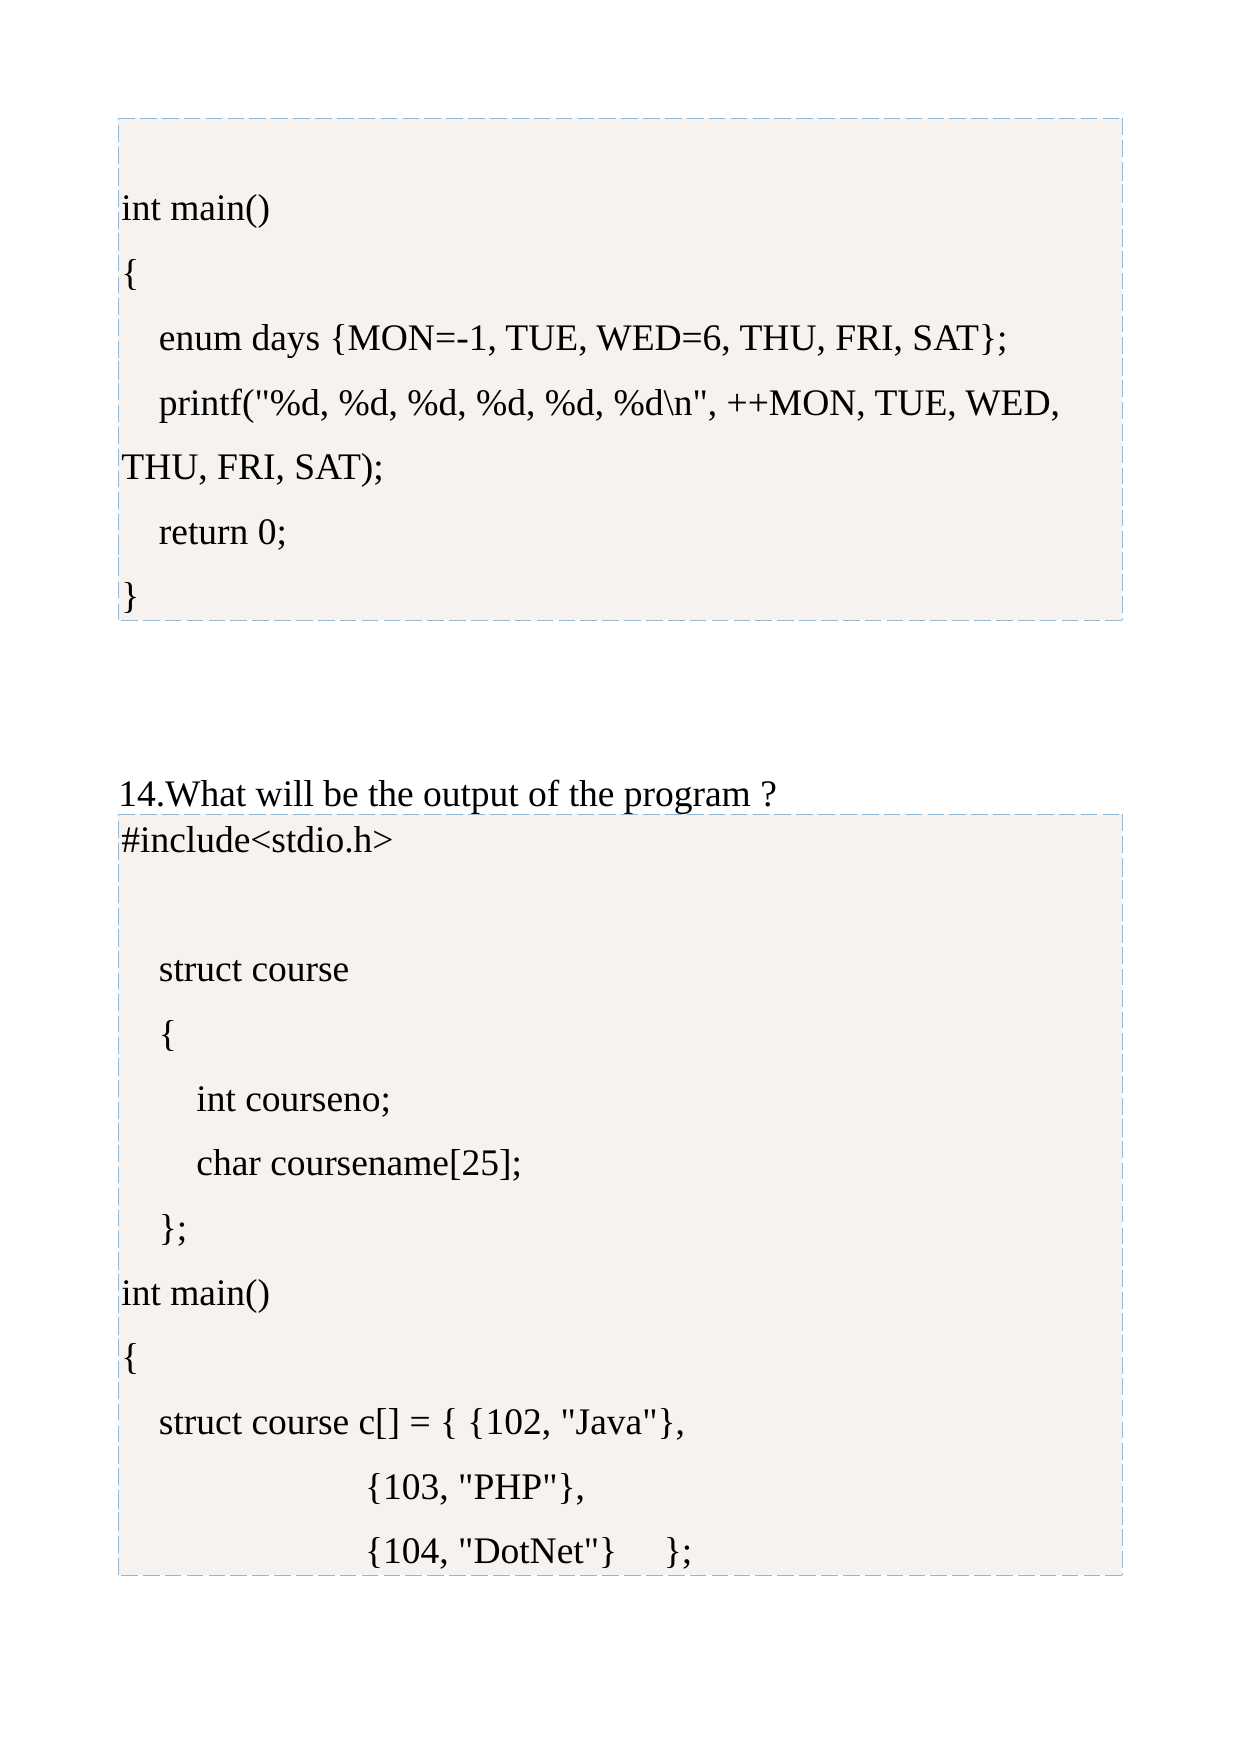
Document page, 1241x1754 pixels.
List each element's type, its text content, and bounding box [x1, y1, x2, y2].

text int courseno; [118, 1073, 1122, 1119]
text { [118, 247, 1122, 294]
text return 0; [118, 506, 1122, 552]
text struct course c[] = { {102, "Java"}, [118, 1396, 1122, 1442]
text int main() [118, 183, 1122, 229]
text {103, "PHP"}, [118, 1461, 1122, 1507]
text 14.What will be the output of the program ? [118, 771, 1122, 814]
text } [118, 571, 1122, 620]
text { [118, 1332, 1122, 1378]
text enum days {MON=-1, TUE, WED=6, THU, FRI, SAT}; [118, 312, 1122, 358]
text }; [118, 1202, 1122, 1248]
text int main() [118, 1267, 1122, 1313]
text { [118, 1008, 1122, 1054]
text struct course [118, 943, 1122, 990]
text printf("%d, %d, %d, %d, %d, %d\n", ++MON, TUE, WED, THU, FRI, SAT); [118, 377, 1122, 488]
text #include<stdio.h> [118, 814, 1122, 860]
text char coursename[25]; [118, 1138, 1122, 1184]
text {104, "DotNet"} }; [118, 1526, 1122, 1575]
